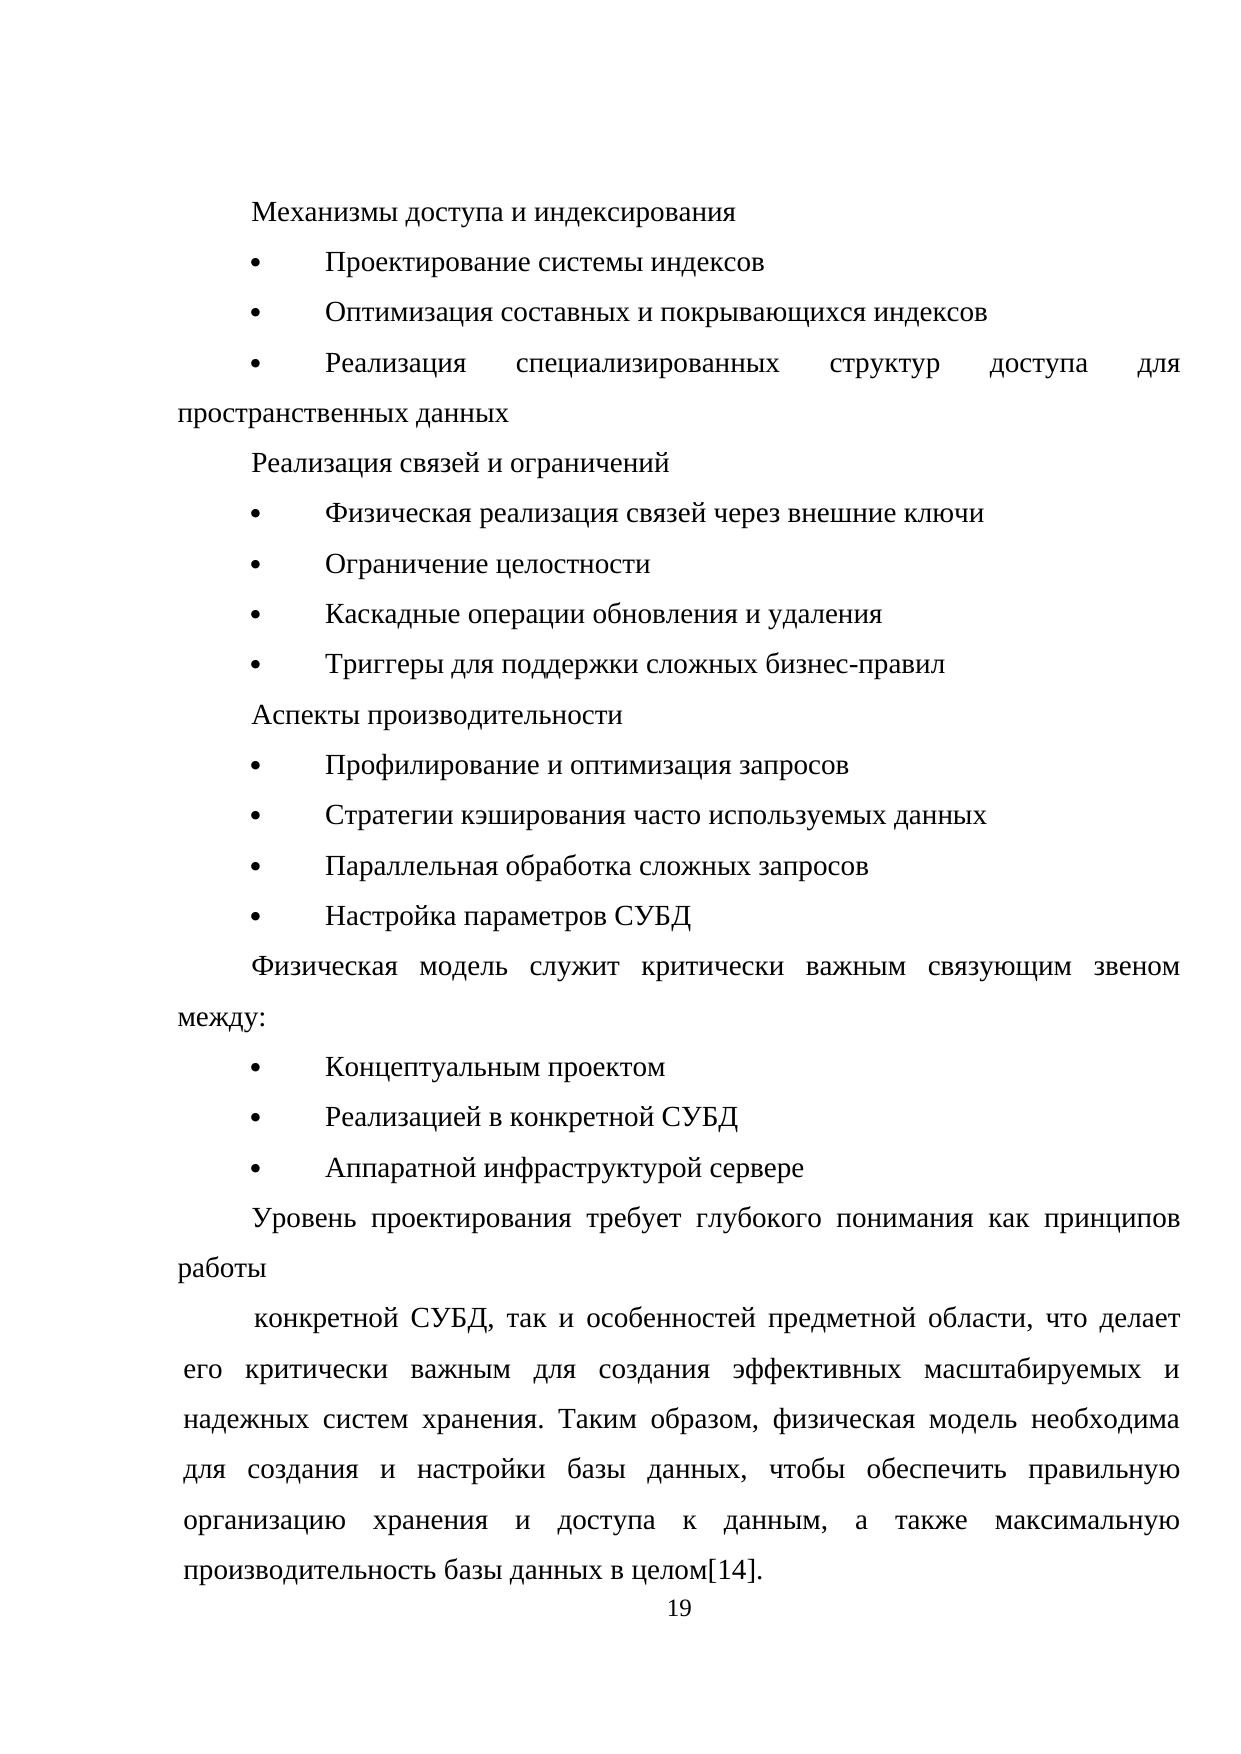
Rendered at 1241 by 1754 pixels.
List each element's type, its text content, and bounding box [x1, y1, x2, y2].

text Уровень проектирования требует глубокого понимания как принципов работы [177, 1200, 1181, 1284]
list Концептуальным проектом [177, 1049, 1181, 1083]
list Физическая реализация связей через внешние ключи [177, 496, 1181, 529]
list Реализацией в конкретной СУБД [177, 1099, 1181, 1133]
text Физическая модель служит критически важным связующим звеном между: [177, 948, 1181, 1032]
list Ограничение целостности [177, 546, 1181, 579]
text конкретной СУБД, так и особенностей предметной области, что делает его критически важным для создания эффективных масштабируемых и надежных систем хранения. Таким образом, физическая модель необходима для создания и настройки базы данных, чтобы обеспечить правильную организацию хранения и доступа к данным, а также максимальную производительность базы данных в целом[14]. [183, 1301, 1181, 1586]
list Проектирование системы индексов [177, 244, 1181, 278]
list Каскадные операции обновления и удаления [177, 596, 1181, 630]
list Стратегии кэширования часто используемых данных [177, 797, 1181, 831]
list Аппаратной инфраструктурой сервере [177, 1150, 1181, 1183]
list Оптимизация составных и покрывающихся индексов [177, 294, 1181, 328]
list Настройка параметров СУБД [177, 898, 1181, 932]
text Аспекты производительности [177, 697, 1181, 730]
list Триггеры для поддержки сложных бизнес-правил [177, 647, 1181, 680]
list Реализация специализированных структур доступа для пространственных данных [177, 345, 1181, 428]
text Механизмы доступа и индексирования [177, 194, 1181, 227]
text Реализация связей и ограничений [177, 445, 1181, 479]
list Параллельная обработка сложных запросов [177, 848, 1181, 881]
list Профилирование и оптимизация запросов [177, 747, 1181, 781]
